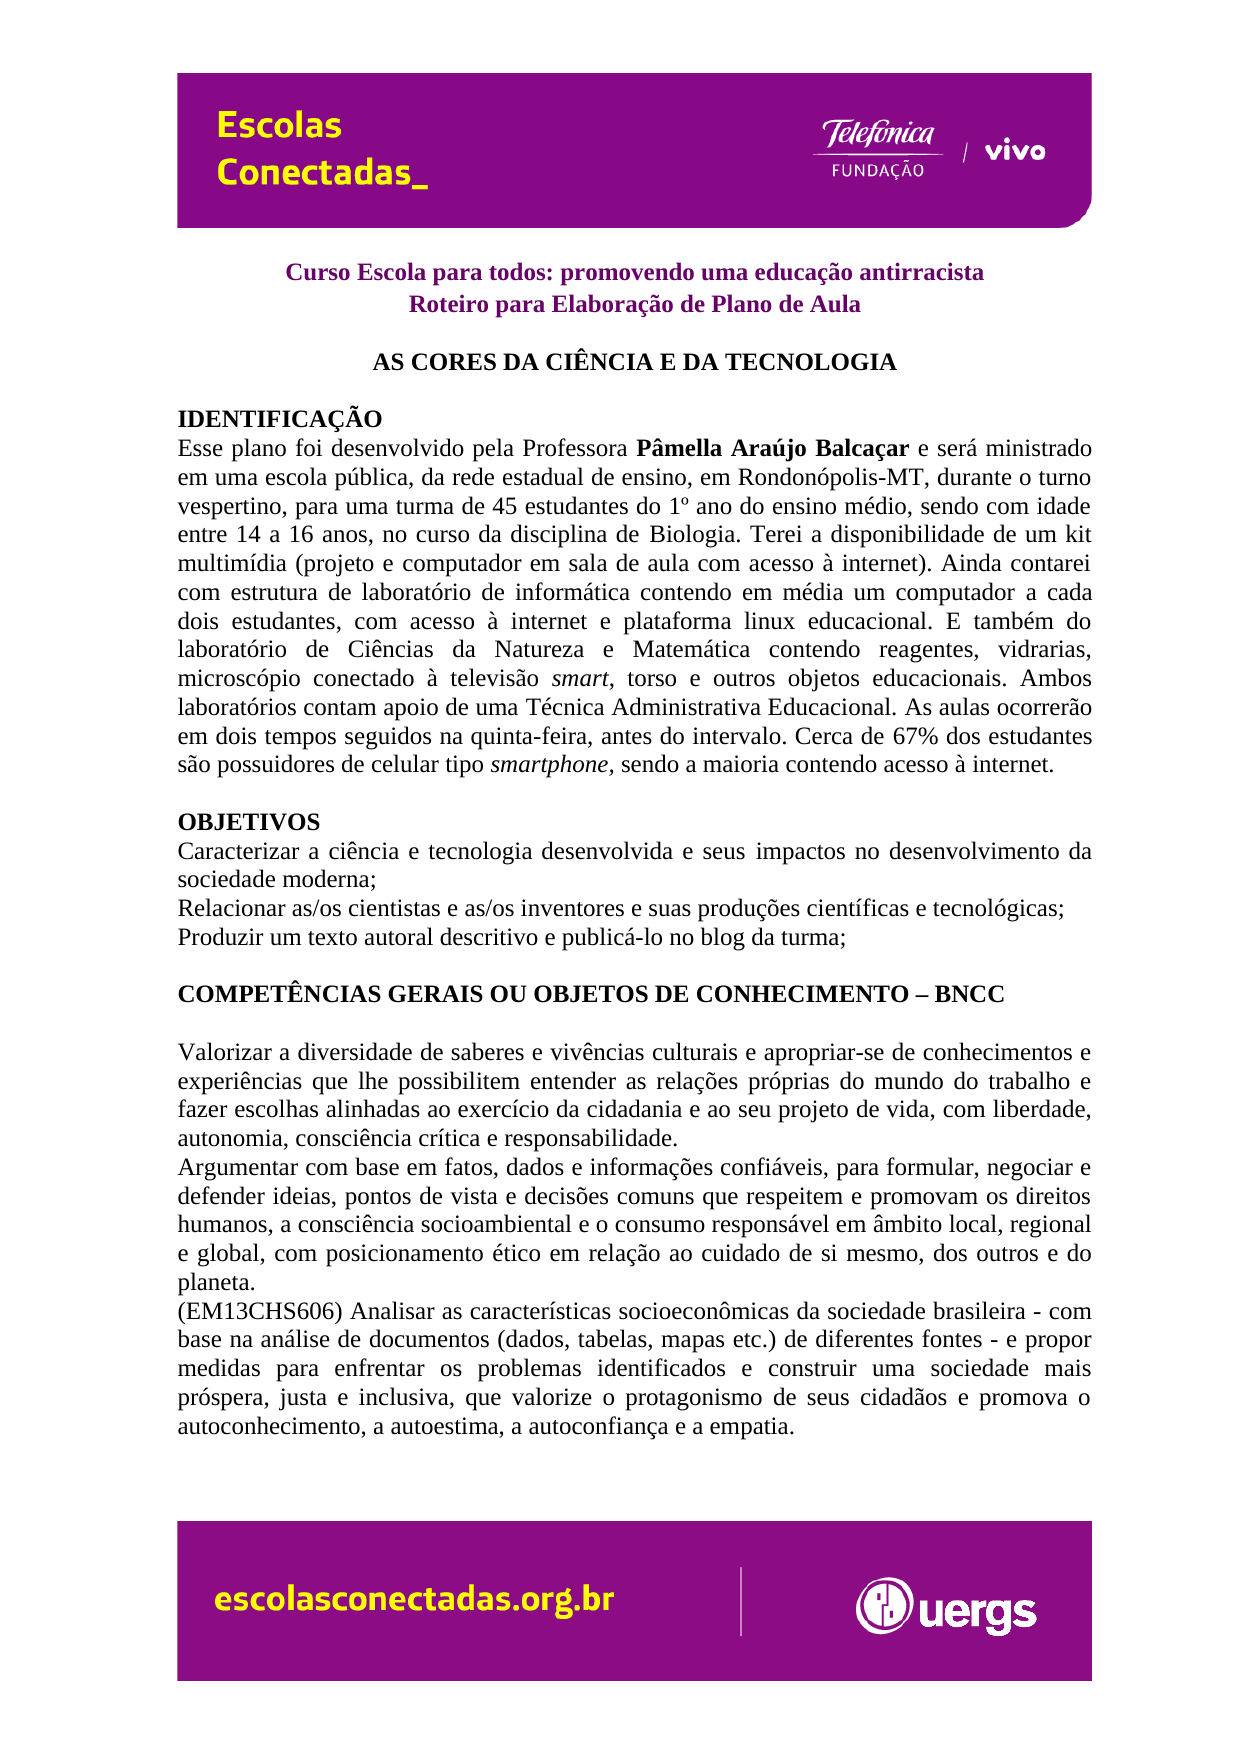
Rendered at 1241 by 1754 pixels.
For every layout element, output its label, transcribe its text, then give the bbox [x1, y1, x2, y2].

text Esse plano foi desenvolvido pela Professora Pâmella Araújo Balcaçar e será ministrado em uma escola pública, da rede estadual de ensino, em Rondonópolis-MT, durante o turno vespertino, para uma turma de 45 estudantes do 1º ano do ensino médio, sendo com idade entre 14 a 16 anos, no curso da disciplina de Biologia. Terei a disponibilidade de um kit multimídia (projeto e computador em sala de aula com acesso à internet). Ainda contarei com estrutura de laboratório de informática contendo em média um computador a cada dois estudantes, com acesso à internet e plataforma linux educacional. E também do laboratório de Ciências da Natureza e Matemática contendo reagentes, vidrarias, microscópio conectado à televisão smart, torso e outros objetos educacionais. Ambos laboratórios contam apoio de uma Técnica Administrativa Educacional. As aulas ocorrerão em dois tempos seguidos na quinta-feira, antes do intervalo. Cerca de 67% dos estudantes são possuidores de celular tipo smartphone, sendo a maioria contendo acesso à internet. [177, 433, 1092, 778]
text IDENTIFICAÇÃO [177, 404, 1092, 433]
picture [177, 73, 1092, 228]
text Produzir um texto autoral descritivo e publicá-lo no blog da turma; [177, 922, 1092, 951]
text Valorizar a diversidade de saberes e vivências culturais e apropriar-se de conhecimentos e experiências que lhe possibilitem entender as relações próprias do mundo do trabalho e fazer escolhas alinhadas ao exercício da cidadania e ao seu projeto de vida, com liberdade, autonomia, consciência crítica e responsabilidade. [177, 1037, 1092, 1152]
text AS CORES DA CIÊNCIA E DA TECNOLOGIA [177, 347, 1092, 376]
text OBJETIVOS [177, 807, 1092, 836]
text Roteiro para Elaboração de Plano de Aula [177, 289, 1092, 318]
text Argumentar com base em fatos, dados e informações confiáveis, para formular, negociar e defender ideias, pontos de vista e decisões comuns que respeitem e promovam os direitos humanos, a consciência socioambiental e o consumo responsável em âmbito local, regional e global, com posicionamento ético em relação ao cuidado de si mesmo, dos outros e do planeta. [177, 1152, 1092, 1296]
text Caracterizar a ciência e tecnologia desenvolvida e seus impactos no desenvolvimento da sociedade moderna; [177, 836, 1092, 893]
text Relacionar as/os cientistas e as/os inventores e suas produções científicas e tecnológicas; [177, 893, 1092, 922]
text COMPETÊNCIAS GERAIS OU OBJETOS DE CONHECIMENTO – BNCC [177, 979, 1092, 1008]
picture [177, 1521, 1092, 1681]
text Curso Escola para todos: promovendo uma educação antirracista [177, 257, 1092, 285]
text (EM13CHS606) Analisar as características socioeconômicas da sociedade brasileira - com base na análise de documentos (dados, tabelas, mapas etc.) de diferentes fontes - e propor medidas para enfrentar os problemas identificados e construir uma sociedade mais próspera, justa e inclusiva, que valorize o protagonismo de seus cidadãos e promova o autoconhecimento, a autoestima, a autoconfiança e a empatia. [177, 1296, 1092, 1439]
